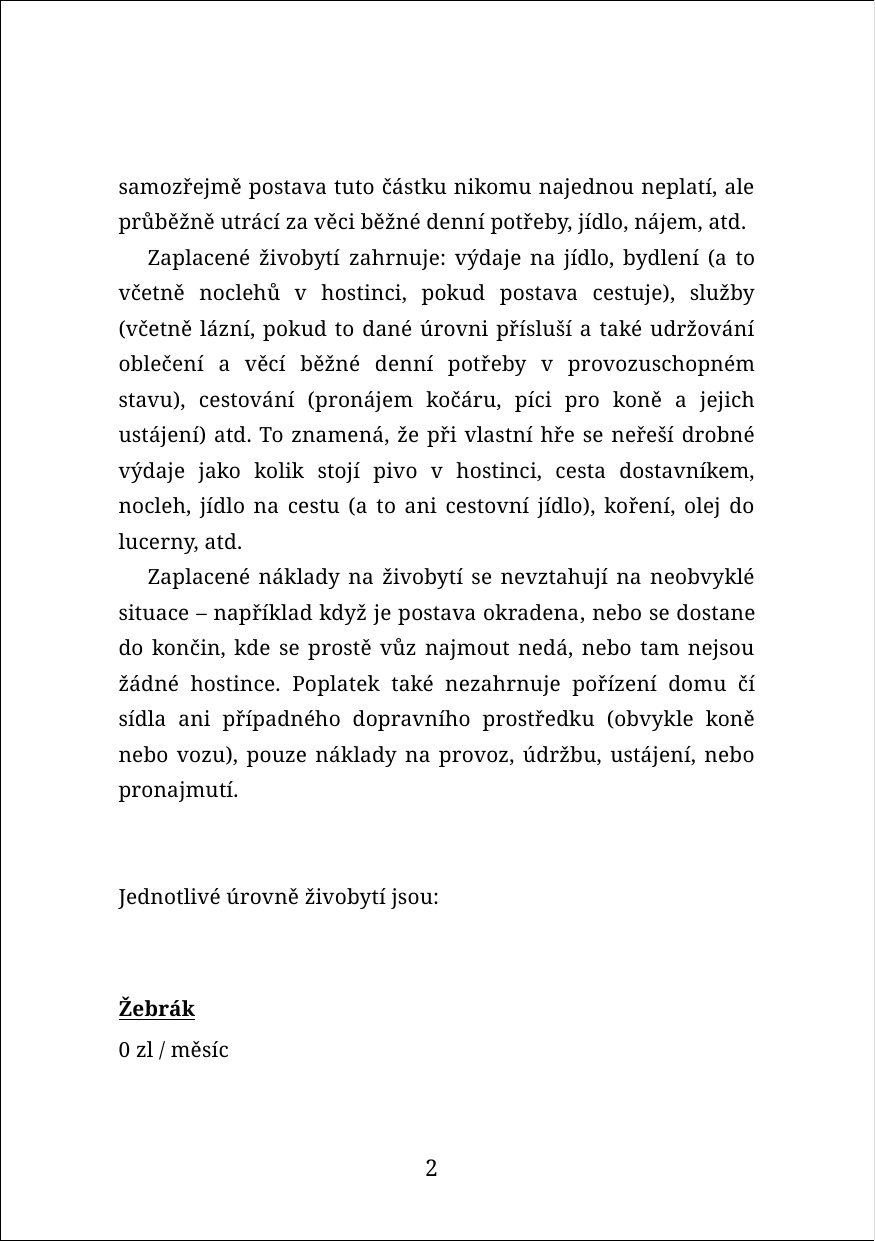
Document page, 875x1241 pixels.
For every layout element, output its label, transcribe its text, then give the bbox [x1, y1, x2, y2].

text Jednotlivé úrovně živobytí jsou: [118, 882, 756, 911]
text samozřejmě postava tuto částku nikomu najednou neplatí, ale průběžně utrácí za věci běžné denní potřeby, jídlo, nájem, atd. Zaplacené živobytí zahrnuje: výdaje na jídlo, bydlení (a to včetně noclehů v hostinci, pokud postava cestuje), služby (včetně lázní, pokud to dané úrovni přísluší a také udržování oblečení a věcí běžné denní potřeby v provozuschopném stavu), cestování (pronájem kočáru, píci pro koně a jejich ustájení) atd. To znamená, že při vlastní hře se neřeší drobné výdaje jako kolik stojí pivo v hostinci, cesta dostavníkem, nocleh, jídlo na cestu (a to ani cestovní jídlo), koření, olej do lucerny, atd. Zaplacené náklady na živobytí se nevztahují na neobvyklé situace – například když je postava okradena, nebo se dostane do končin, kde se prostě vůz najmout nedá, nebo tam nejsou žádné hostince. Poplatek také nezahrnuje pořízení domu čí sídla ani případného dopravního prostředku (obvykle koně nebo vozu), pouze náklady na provoz, údržbu, ustájení, nebo pronajmutí. [118, 172, 756, 804]
text 0 zl / měsíc [118, 1035, 756, 1063]
subtitle Žebrák [118, 994, 756, 1023]
